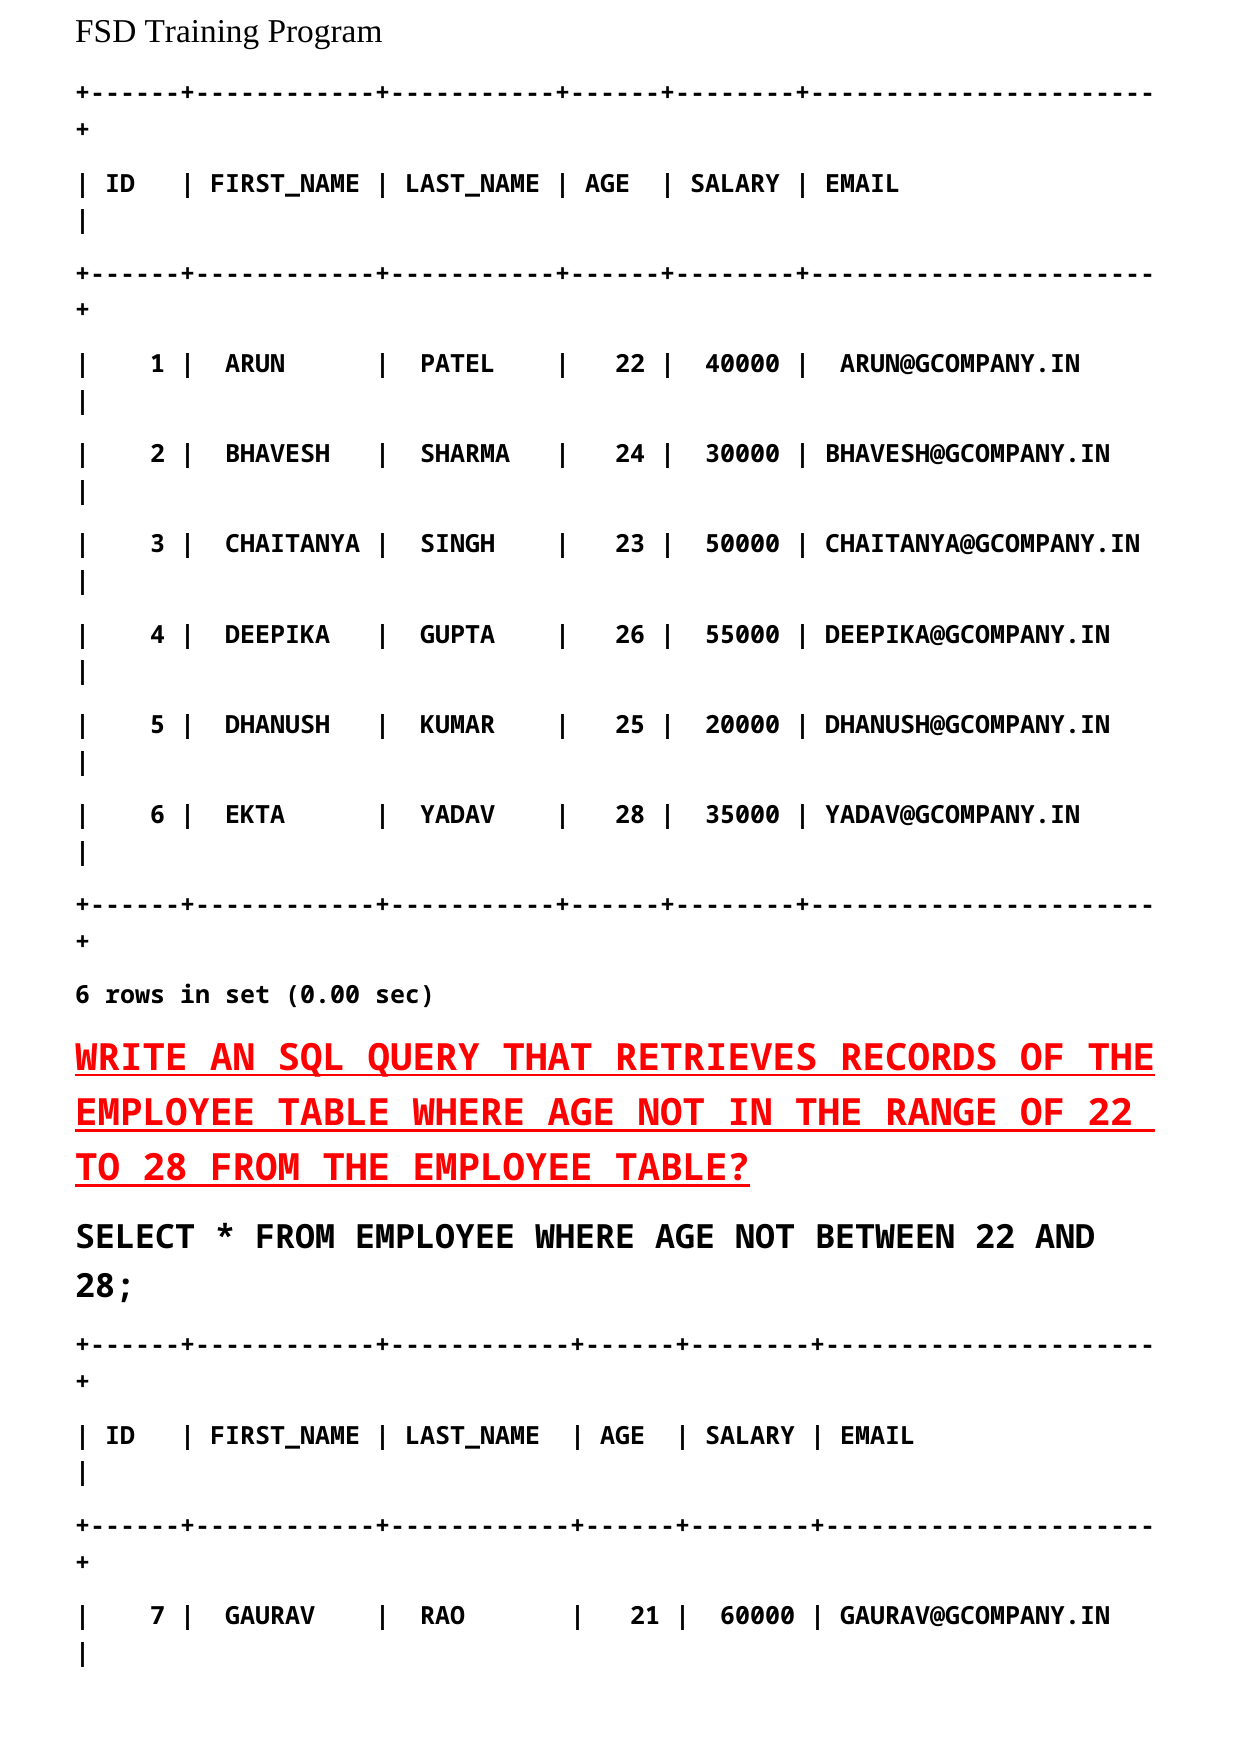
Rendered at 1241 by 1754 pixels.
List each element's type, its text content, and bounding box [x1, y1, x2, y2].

text | 3 | CHAITANYA | SINGH | 23 | 50000 | CHAITANYA@GCOMPANY.IN | [75, 526, 1165, 597]
text WRITE AN SQL QUERY THAT RETRIEVES RECORDS OF THE EMPLOYEE TABLE WHERE AGE NOT IN THE RANGE OF 22 TO 28 FROM THE EMPLOYEE TABLE? [75, 1031, 1165, 1192]
text SELECT * FROM EMPLOYEE WHERE AGE NOT BETWEEN 22 AND 28; [75, 1212, 1165, 1307]
text 6 rows in set (0.00 sec) [75, 977, 1165, 1011]
text +------+------------+-----------+------+--------+-----------------------+ [75, 255, 1165, 326]
text +------+------------+------------+------+--------+----------------------+ [75, 1327, 1165, 1398]
text | 1 | ARUN | PATEL | 22 | 40000 | ARUN@GCOMPANY.IN | [75, 346, 1165, 416]
text | ID | FIRST_NAME | LAST_NAME | AGE | SALARY | EMAIL | [75, 1417, 1165, 1488]
text +------+------------+-----------+------+--------+-----------------------+ [75, 887, 1165, 958]
text | 4 | DEEPIKA | GUPTA | 26 | 55000 | DEEPIKA@GCOMPANY.IN | [75, 616, 1165, 687]
text | 5 | DHANUSH | KUMAR | 25 | 20000 | DHANUSH@GCOMPANY.IN | [75, 706, 1165, 777]
text | ID | FIRST_NAME | LAST_NAME | AGE | SALARY | EMAIL | [75, 165, 1165, 236]
text | 6 | EKTA | YADAV | 28 | 35000 | YADAV@GCOMPANY.IN | [75, 797, 1165, 867]
text +------+------------+-----------+------+--------+-----------------------+ [75, 75, 1165, 146]
text | 7 | GAURAV | RAO | 21 | 60000 | GAURAV@GCOMPANY.IN | [75, 1598, 1165, 1668]
text | 2 | BHAVESH | SHARMA | 24 | 30000 | BHAVESH@GCOMPANY.IN | [75, 436, 1165, 507]
text +------+------------+------------+------+--------+----------------------+ [75, 1507, 1165, 1578]
